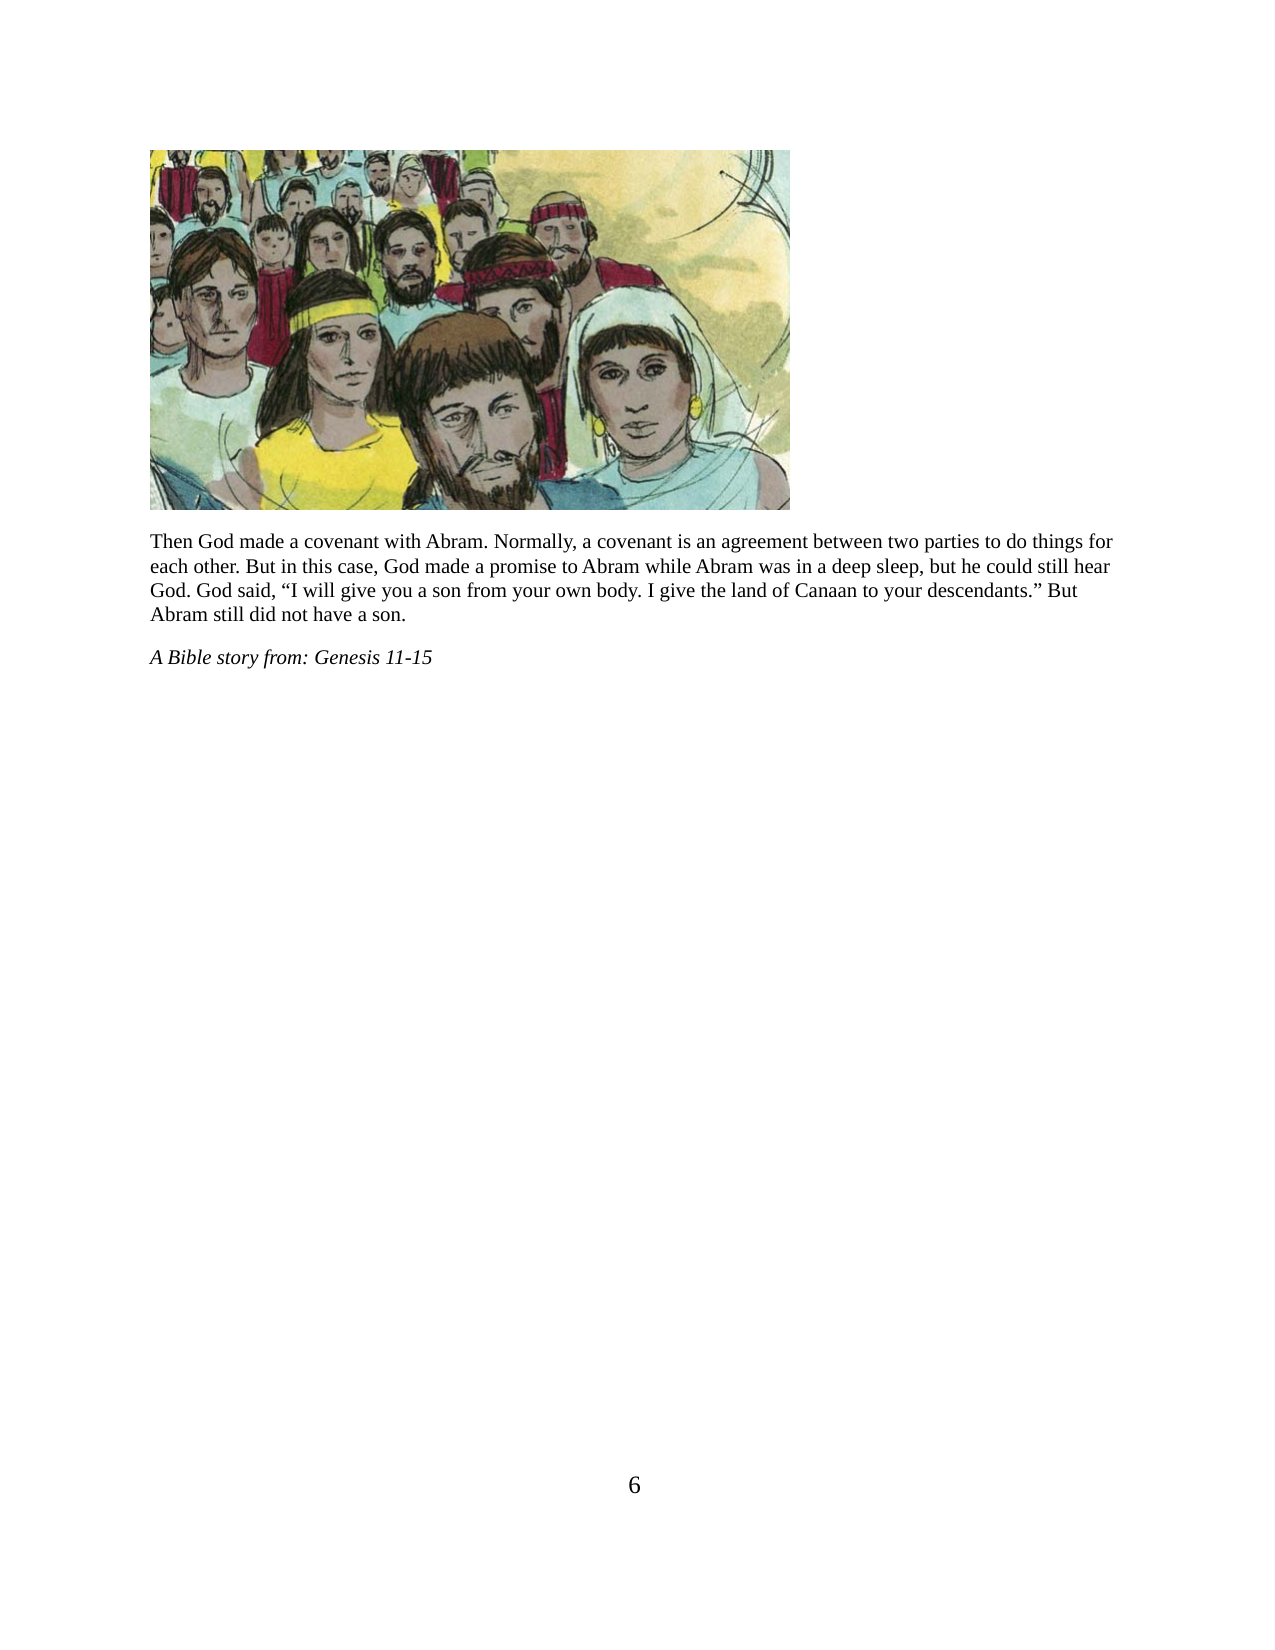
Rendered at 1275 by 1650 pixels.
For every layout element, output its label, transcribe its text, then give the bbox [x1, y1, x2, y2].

text A Bible story from: Genesis 11-15 [150, 645, 1125, 669]
text Then God made a covenant with Abram. Normally, a covenant is an agreement between two parties to do things for each other. But in this case, God made a promise to Abram while Abram was in a deep sleep, but he could still hear God. God said, “I will give you a son from your own body. I give the land of Canaan to your descendants.” But Abram still did not have a son. [150, 529, 1125, 626]
picture [150, 150, 790, 510]
